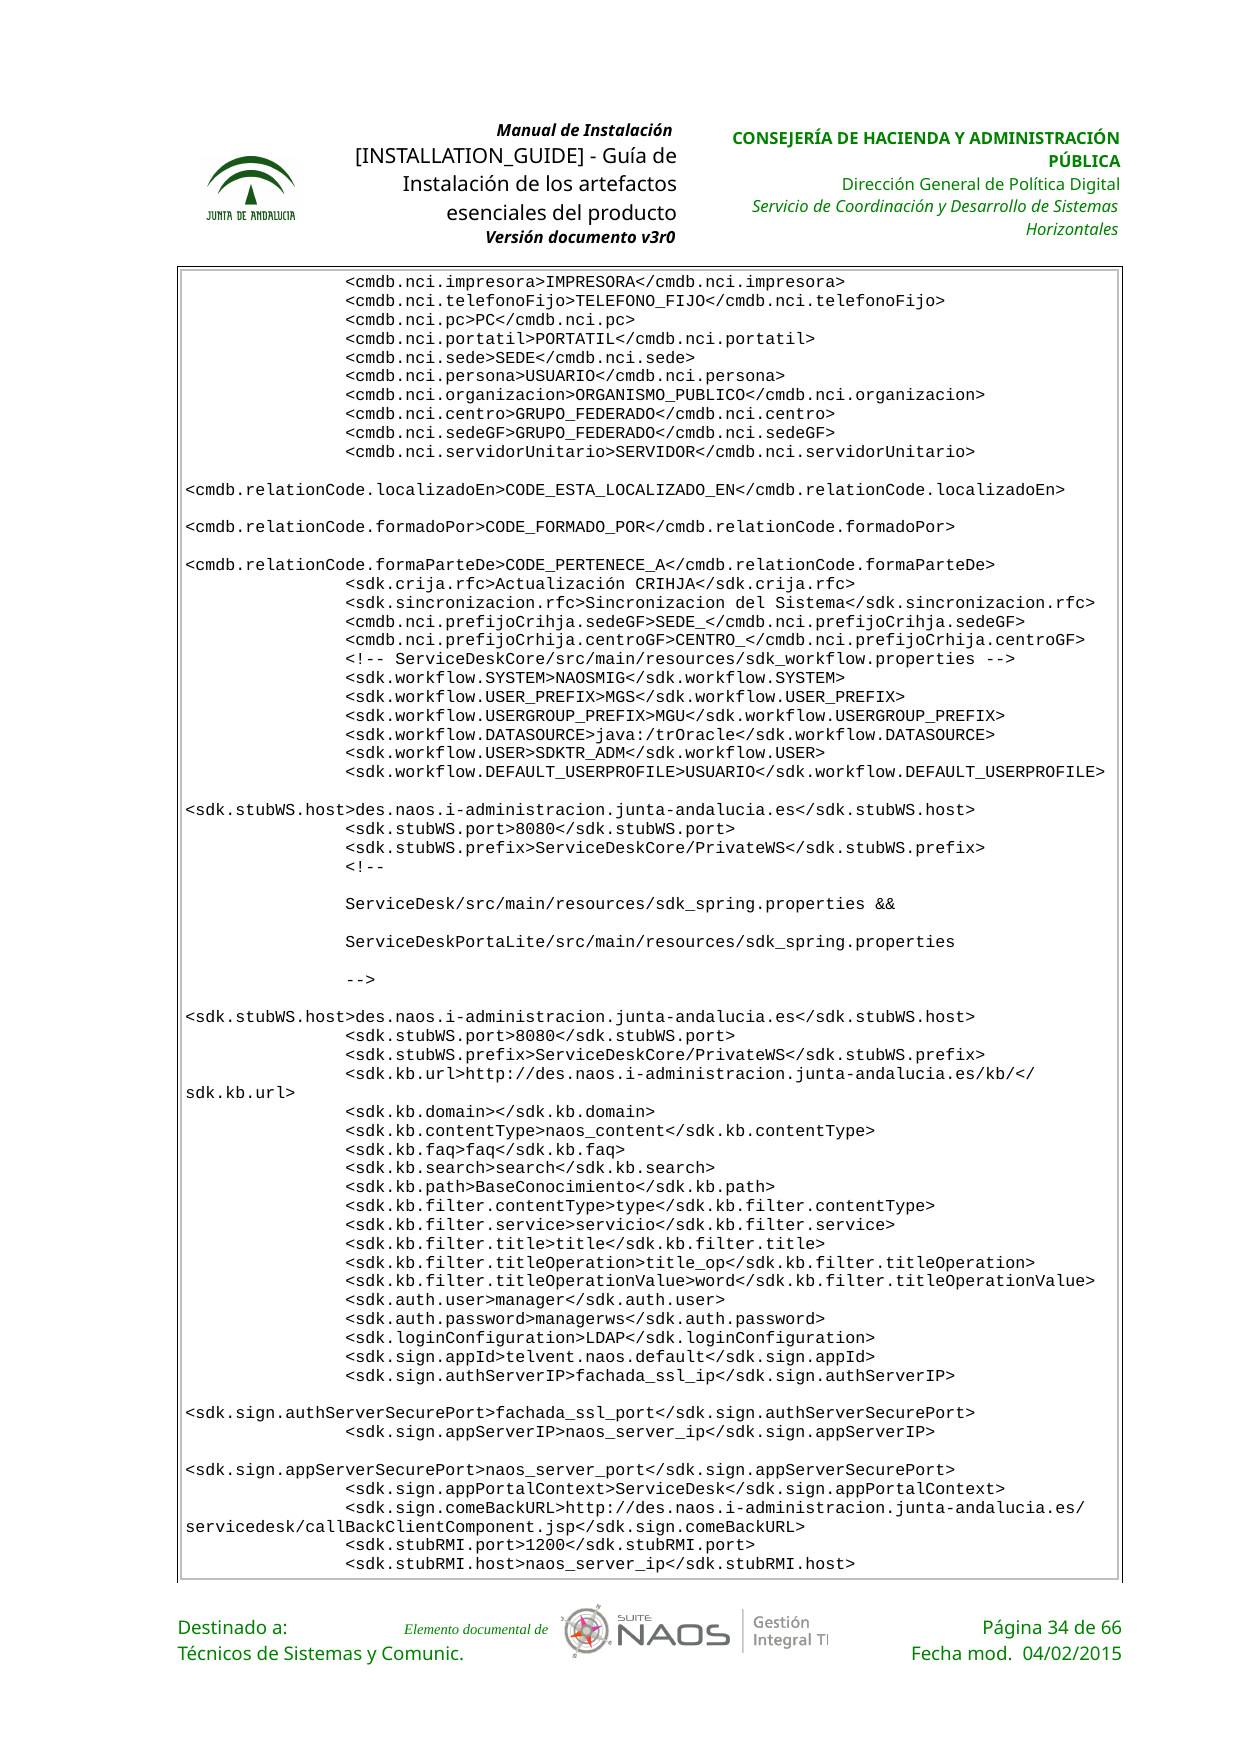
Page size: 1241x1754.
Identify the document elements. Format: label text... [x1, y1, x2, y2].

table_header <cmdb.nci.impresora>IMPRESORA</cmdb.nci.impresora> <cmdb.nci.telefonoFijo>TELEFONO_FIJO</cmdb.nci.telefonoFijo> <cmdb.nci.pc>PC</cmdb.nci.pc> <cmdb.nci.portatil>PORTATIL</cmdb.nci.portatil> <cmdb.nci.sede>SEDE</cmdb.nci.sede> <cmdb.nci.persona>USUARIO</cmdb.nci.persona> <cmdb.nci.organizacion>ORGANISMO_PUBLICO</cmdb.nci.organizacion> <cmdb.nci.centro>GRUPO_FEDERADO</cmdb.nci.centro> <cmdb.nci.sedeGF>GRUPO_FEDERADO</cmdb.nci.sedeGF> <cmdb.nci.servidorUnitario>SERVIDOR</cmdb.nci.servidorUnitario> <cmdb.relationCode.localizadoEn>CODE_ESTA_LOCALIZADO_EN</cmdb.relationCode.localizadoEn> <cmdb.relationCode.formadoPor>CODE_FORMADO_POR</cmdb.relationCode.formadoPor> <cmdb.relationCode.formaParteDe>CODE_PERTENECE_A</cmdb.relationCode.formaParteDe> <sdk.crija.rfc>Actualización CRIHJA</sdk.crija.rfc> <sdk.sincronizacion.rfc>Sincronizacion del Sistema</sdk.sincronizacion.rfc> <cmdb.nci.prefijoCrihja.sedeGF>SEDE_</cmdb.nci.prefijoCrihja.sedeGF> <cmdb.nci.prefijoCrhija.centroGF>CENTRO_</cmdb.nci.prefijoCrhija.centroGF> <!-- ServiceDeskCore/src/main/resources/sdk_workflow.properties --> <sdk.workflow.SYSTEM>NAOSMIG</sdk.workflow.SYSTEM> <sdk.workflow.USER_PREFIX>MGS</sdk.workflow.USER_PREFIX> <sdk.workflow.USERGROUP_PREFIX>MGU</sdk.workflow.USERGROUP_PREFIX> <sdk.workflow.DATASOURCE>java:/trOracle</sdk.workflow.DATASOURCE> <sdk.workflow.USER>SDKTR_ADM</sdk.workflow.USER> <sdk.workflow.DEFAULT_USERPROFILE>USUARIO</sdk.workflow.DEFAULT_USERPROFILE> <sdk.stubWS.host>des.naos.i-administracion.junta-andalucia.es</sdk.stubWS.host> <sdk.stubWS.port>8080</sdk.stubWS.port> <sdk.stubWS.prefix>ServiceDeskCore/PrivateWS</sdk.stubWS.prefix> <!-- ServiceDesk/src/main/resources/sdk_spring.properties && ServiceDeskPortaLite/src/main/resources/sdk_spring.properties --> <sdk.stubWS.host>des.naos.i-administracion.junta-andalucia.es</sdk.stubWS.host> <sdk.stubWS.port>8080</sdk.stubWS.port> <sdk.stubWS.prefix>ServiceDeskCore/PrivateWS</sdk.stubWS.prefix> <sdk.kb.url>http://des.naos.i-administracion.junta-andalucia.es/kb/</sdk.kb.url> <sdk.kb.domain></sdk.kb.domain> <sdk.kb.contentType>naos_content</sdk.kb.contentType> <sdk.kb.faq>faq</sdk.kb.faq> <sdk.kb.search>search</sdk.kb.search> <sdk.kb.path>BaseConocimiento</sdk.kb.path> <sdk.kb.filter.contentType>type</sdk.kb.filter.contentType> <sdk.kb.filter.service>servicio</sdk.kb.filter.service> <sdk.kb.filter.title>title</sdk.kb.filter.title> <sdk.kb.filter.titleOperation>title_op</sdk.kb.filter.titleOperation> <sdk.kb.filter.titleOperationValue>word</sdk.kb.filter.titleOperationValue> <sdk.auth.user>manager</sdk.auth.user> <sdk.auth.password>managerws</sdk.auth.password> <sdk.loginConfiguration>LDAP</sdk.loginConfiguration> <sdk.sign.appId>telvent.naos.default</sdk.sign.appId> <sdk.sign.authServerIP>fachada_ssl_ip</sdk.sign.authServerIP> <sdk.sign.authServerSecurePort>fachada_ssl_port</sdk.sign.authServerSecurePort> <sdk.sign.appServerIP>naos_server_ip</sdk.sign.appServerIP> <sdk.sign.appServerSecurePort>naos_server_port</sdk.sign.appServerSecurePort> <sdk.sign.appPortalContext>ServiceDesk</sdk.sign.appPortalContext> <sdk.sign.comeBackURL>http://des.naos.i-administracion.junta-andalucia.es/servicedesk/callBackClientComponent.jsp</sdk.sign.comeBackURL> <sdk.stubRMI.port>1200</sdk.stubRMI.port> <sdk.stubRMI.host>naos_server_ip</sdk.stubRMI.host> [178, 267, 1122, 1583]
picture [560, 1604, 829, 1658]
picture [201, 156, 298, 224]
